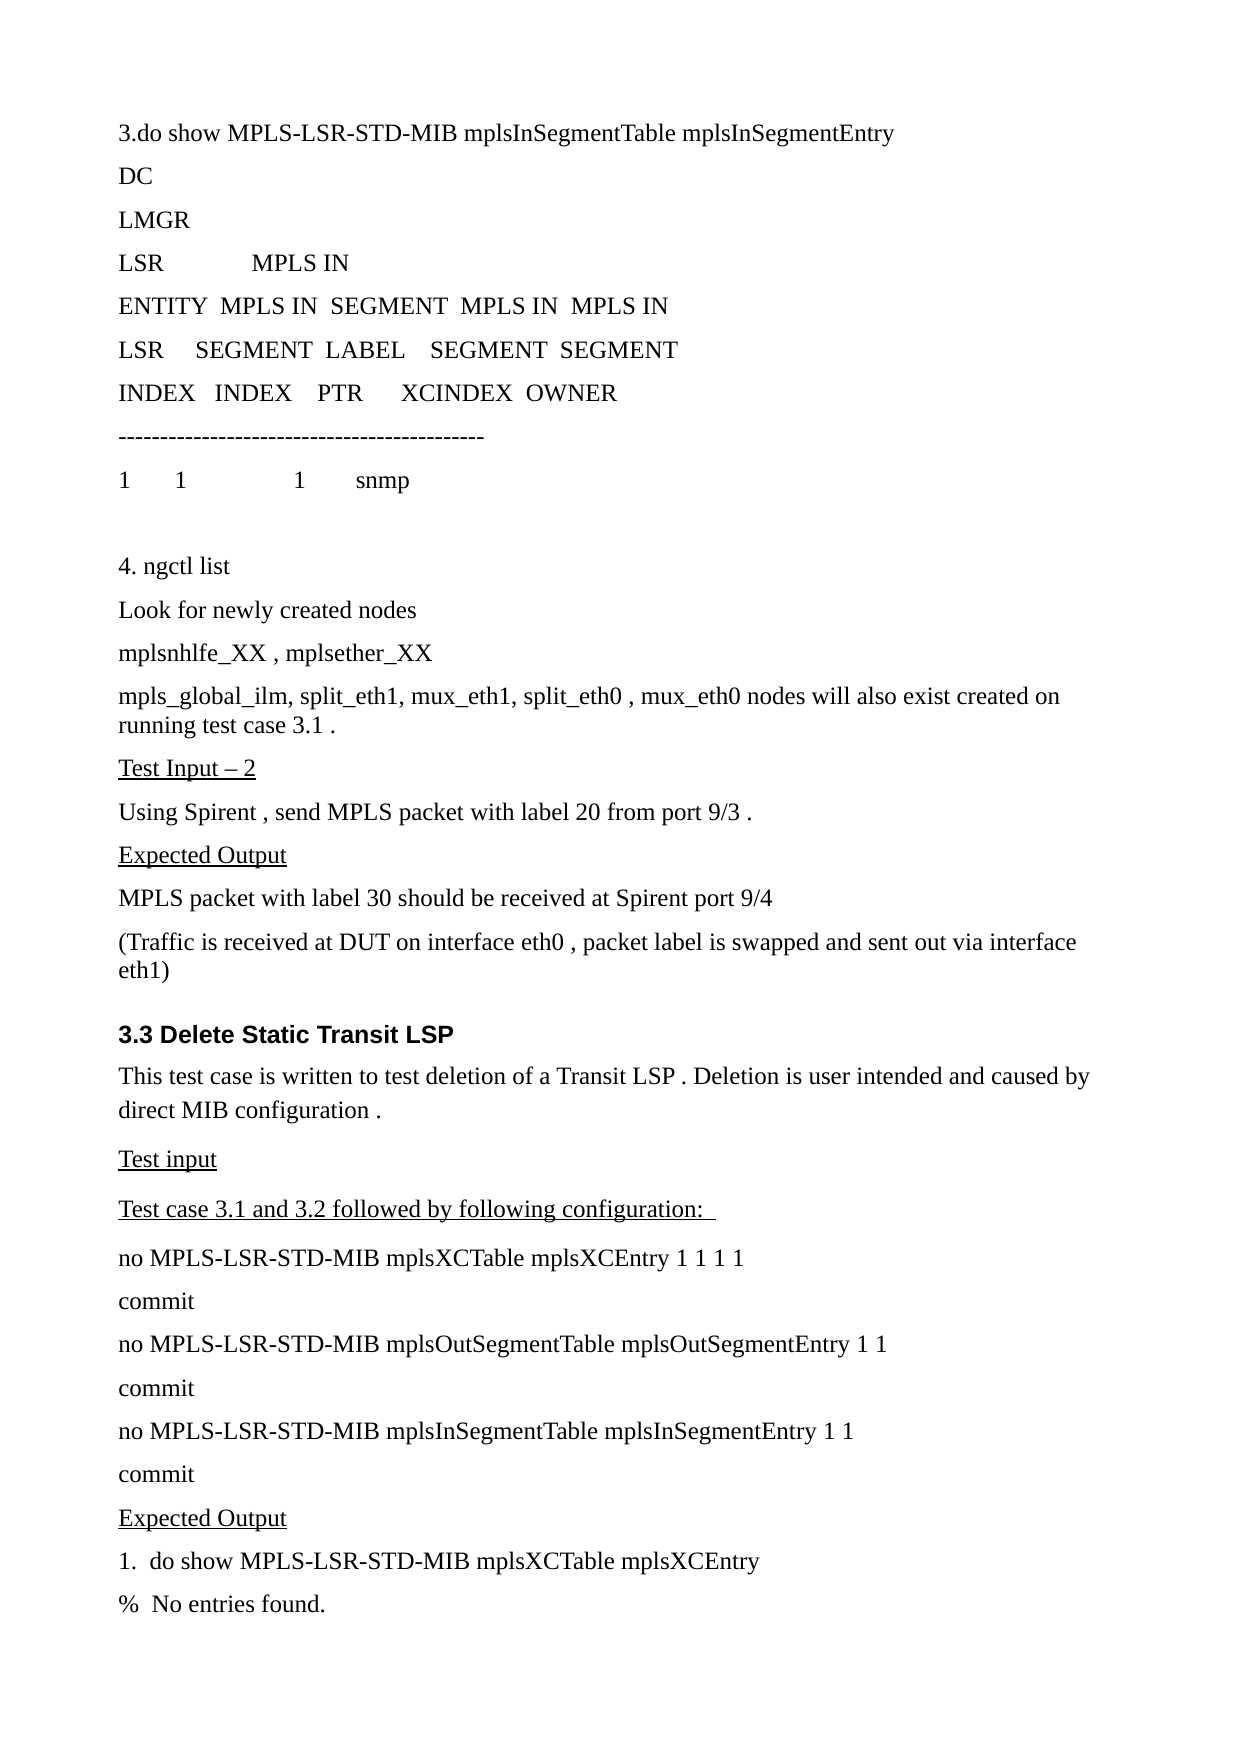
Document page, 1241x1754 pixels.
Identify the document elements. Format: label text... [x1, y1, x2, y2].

text -------------------------------------------- [118, 421, 1122, 450]
text mplsnhlfe_XX , mplsether_XX [118, 638, 1122, 667]
text 1 1 1 snmp [118, 465, 1122, 493]
text commit [118, 1373, 1122, 1401]
text 1. do show MPLS-LSR-STD-MIB mplsXCTable mplsXCEntry [118, 1546, 1122, 1575]
text INDEX INDEX PTR XCINDEX OWNER [118, 378, 1122, 407]
text Expected Output [118, 840, 1122, 869]
text Test case 3.1 and 3.2 followed by following configuration: [118, 1194, 1122, 1222]
text no MPLS-LSR-STD-MIB mplsInSegmentTable mplsInSegmentEntry 1 1 [118, 1416, 1122, 1445]
text Using Spirent , send MPLS packet with label 20 from port 9/3 . [118, 797, 1122, 826]
text LSR SEGMENT LABEL SEGMENT SEGMENT [118, 335, 1122, 363]
text MPLS packet with label 30 should be received at Spirent port 9/4 [118, 883, 1122, 912]
text 3.do show MPLS-LSR-STD-MIB mplsInSegmentTable mplsInSegmentEntry [118, 118, 1122, 147]
text ENTITY MPLS IN SEGMENT MPLS IN MPLS IN [118, 291, 1122, 320]
text no MPLS-LSR-STD-MIB mplsXCTable mplsXCEntry 1 1 1 1 [118, 1243, 1122, 1271]
text LSR MPLS IN [118, 248, 1122, 277]
text Expected Output [118, 1503, 1122, 1531]
text (Traffic is received at DUT on interface eth0 , packet label is swapped and sent out via interface eth1) [118, 927, 1122, 984]
text Look for newly created nodes [118, 595, 1122, 623]
text LMGR [118, 205, 1122, 233]
text % No entries found. [118, 1589, 1122, 1618]
text DC [118, 161, 1122, 190]
text Test Input – 2 [118, 753, 1122, 782]
text commit [118, 1459, 1122, 1488]
text 4. ngctl list [118, 551, 1122, 580]
text This test case is written to test deletion of a Transit LSP . Deletion is user intended and caused by direct MIB configuration . [118, 1061, 1122, 1124]
text no MPLS-LSR-STD-MIB mplsOutSegmentTable mplsOutSegmentEntry 1 1 [118, 1329, 1122, 1358]
subtitle 3.3 Delete Static Transit LSP [118, 1020, 1122, 1048]
text Test input [118, 1144, 1122, 1173]
text mpls_global_ilm, split_eth1, mux_eth1, split_eth0 , mux_eth0 nodes will also exist created on running test case 3.1 . [118, 681, 1122, 739]
text commit [118, 1286, 1122, 1315]
